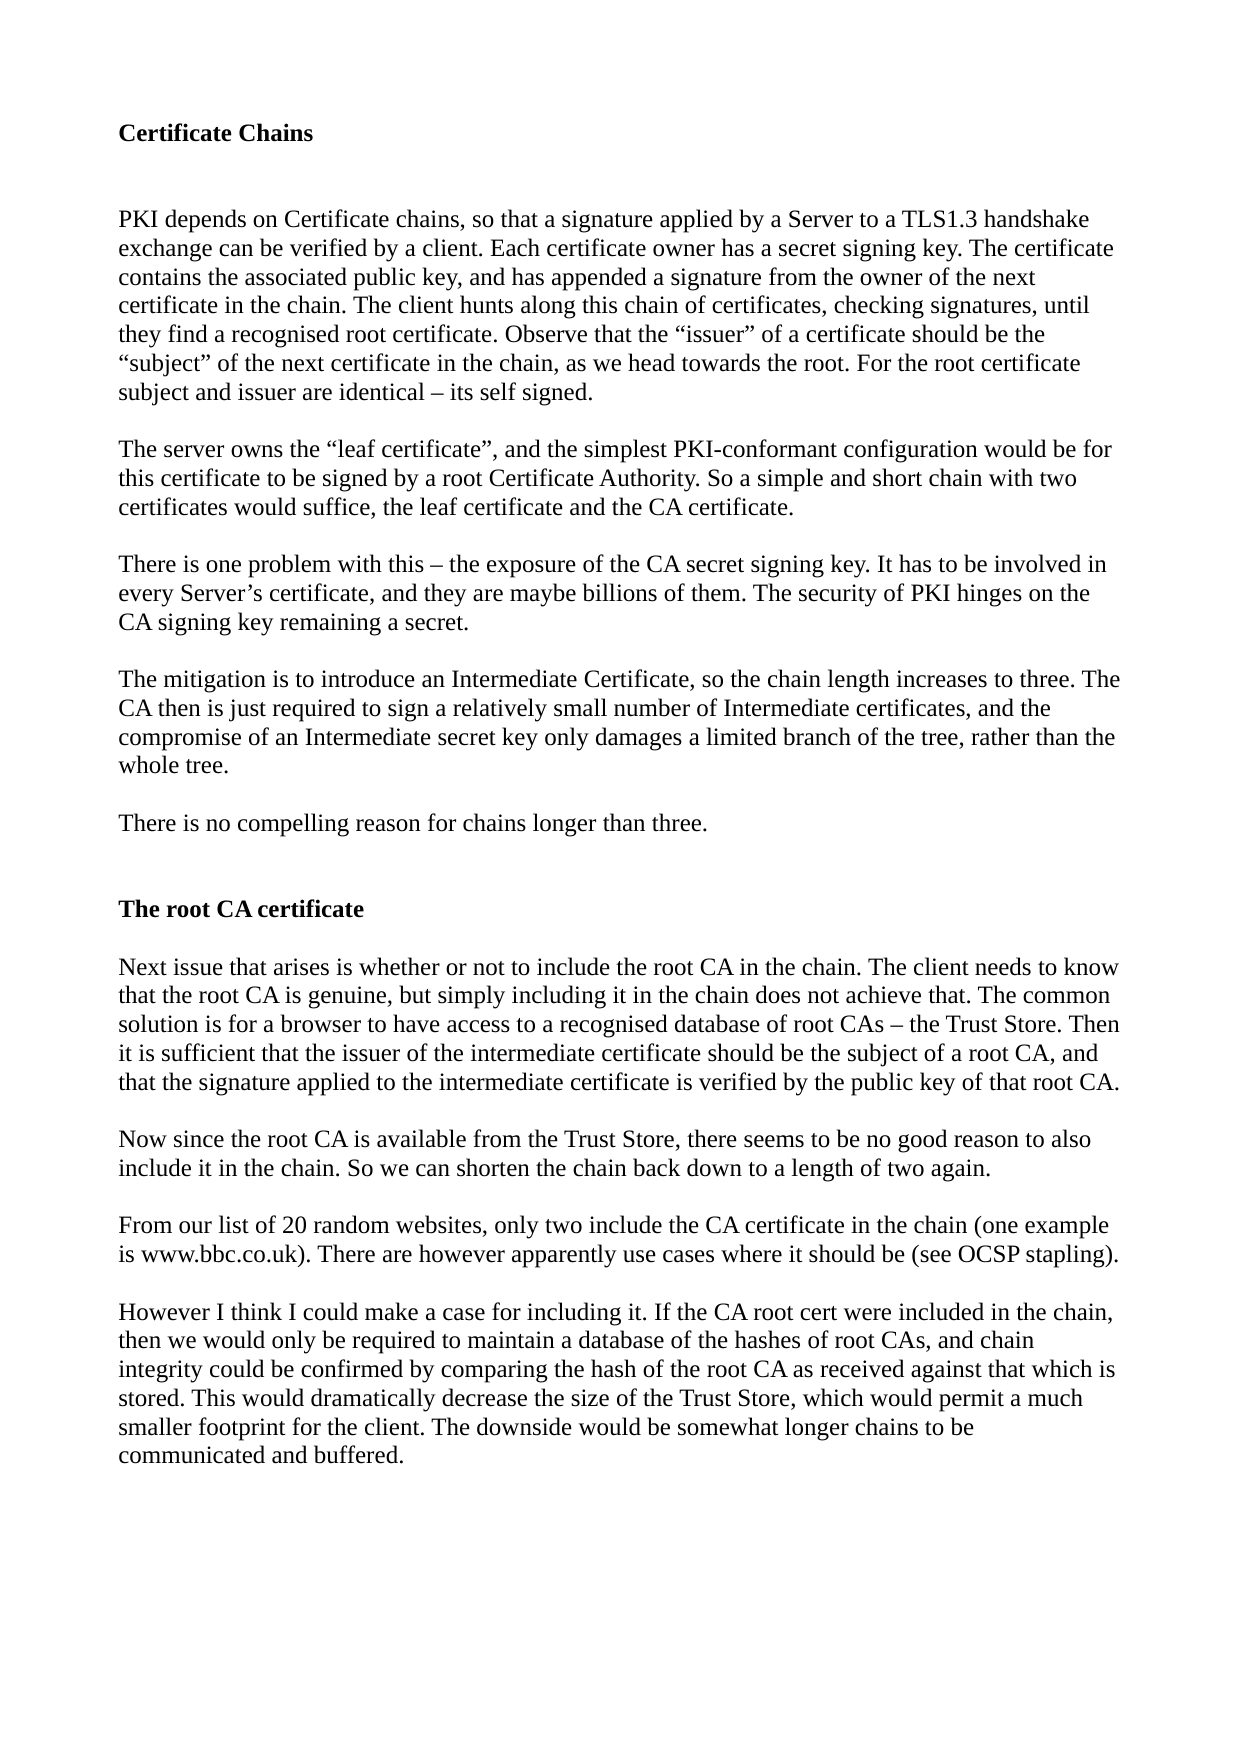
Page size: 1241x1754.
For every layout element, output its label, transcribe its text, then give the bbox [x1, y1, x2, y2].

text Certificate Chains [118, 118, 1122, 147]
text There is one problem with this – the exposure of the CA secret signing key. It has to be involved in every Server’s certificate, and they are maybe billions of them. The security of PKI hinges on the CA signing key remaining a secret. [118, 549, 1122, 636]
text The root CA certificate [118, 894, 1122, 923]
text PKI depends on Certificate chains, so that a signature applied by a Server to a TLS1.3 handshake exchange can be verified by a client. Each certificate owner has a secret signing key. The certificate contains the associated public key, and has appended a signature from the owner of the next certificate in the chain. The client hunts along this chain of certificates, checking signatures, until they find a recognised root certificate. Observe that the “issuer” of a certificate should be the “subject” of the next certificate in the chain, as we head towards the root. For the root certificate subject and issuer are identical – its self signed. [118, 204, 1122, 406]
text The server owns the “leaf certificate”, and the simplest PKI-conformant configuration would be for this certificate to be signed by a root Certificate Authority. So a simple and short chain with two certificates would suffice, the leaf certificate and the CA certificate. [118, 434, 1122, 521]
text Next issue that arises is whether or not to include the root CA in the chain. The client needs to know that the root CA is genuine, but simply including it in the chain does not achieve that. The common solution is for a browser to have access to a recognised database of root CAs – the Trust Store. Then it is sufficient that the issuer of the intermediate certificate should be the subject of a root CA, and that the signature applied to the intermediate certificate is verified by the public key of that root CA. [118, 952, 1122, 1096]
text Now since the root CA is available from the Trust Store, there seems to be no good reason to also include it in the chain. So we can shorten the chain back down to a length of two again. [118, 1124, 1122, 1182]
text There is no compelling reason for chains longer than three. [118, 808, 1122, 837]
text However I think I could make a case for including it. If the CA root cert were included in the chain, then we would only be required to maintain a database of the hashes of root CAs, and chain integrity could be confirmed by comparing the hash of the root CA as received against that which is stored. This would dramatically decrease the size of the Trust Store, which would permit a much smaller footprint for the client. The downside would be somewhat longer chains to be communicated and buffered. [118, 1297, 1122, 1469]
text From our list of 20 random websites, only two include the CA certificate in the chain (one example is www.bbc.co.uk). There are however apparently use cases where it should be (see OCSP stapling). [118, 1211, 1122, 1268]
text The mitigation is to introduce an Intermediate Certificate, so the chain length increases to three. The CA then is just required to sign a relatively small number of Intermediate certificates, and the compromise of an Intermediate secret key only damages a limited branch of the tree, rather than the whole tree. [118, 664, 1122, 779]
